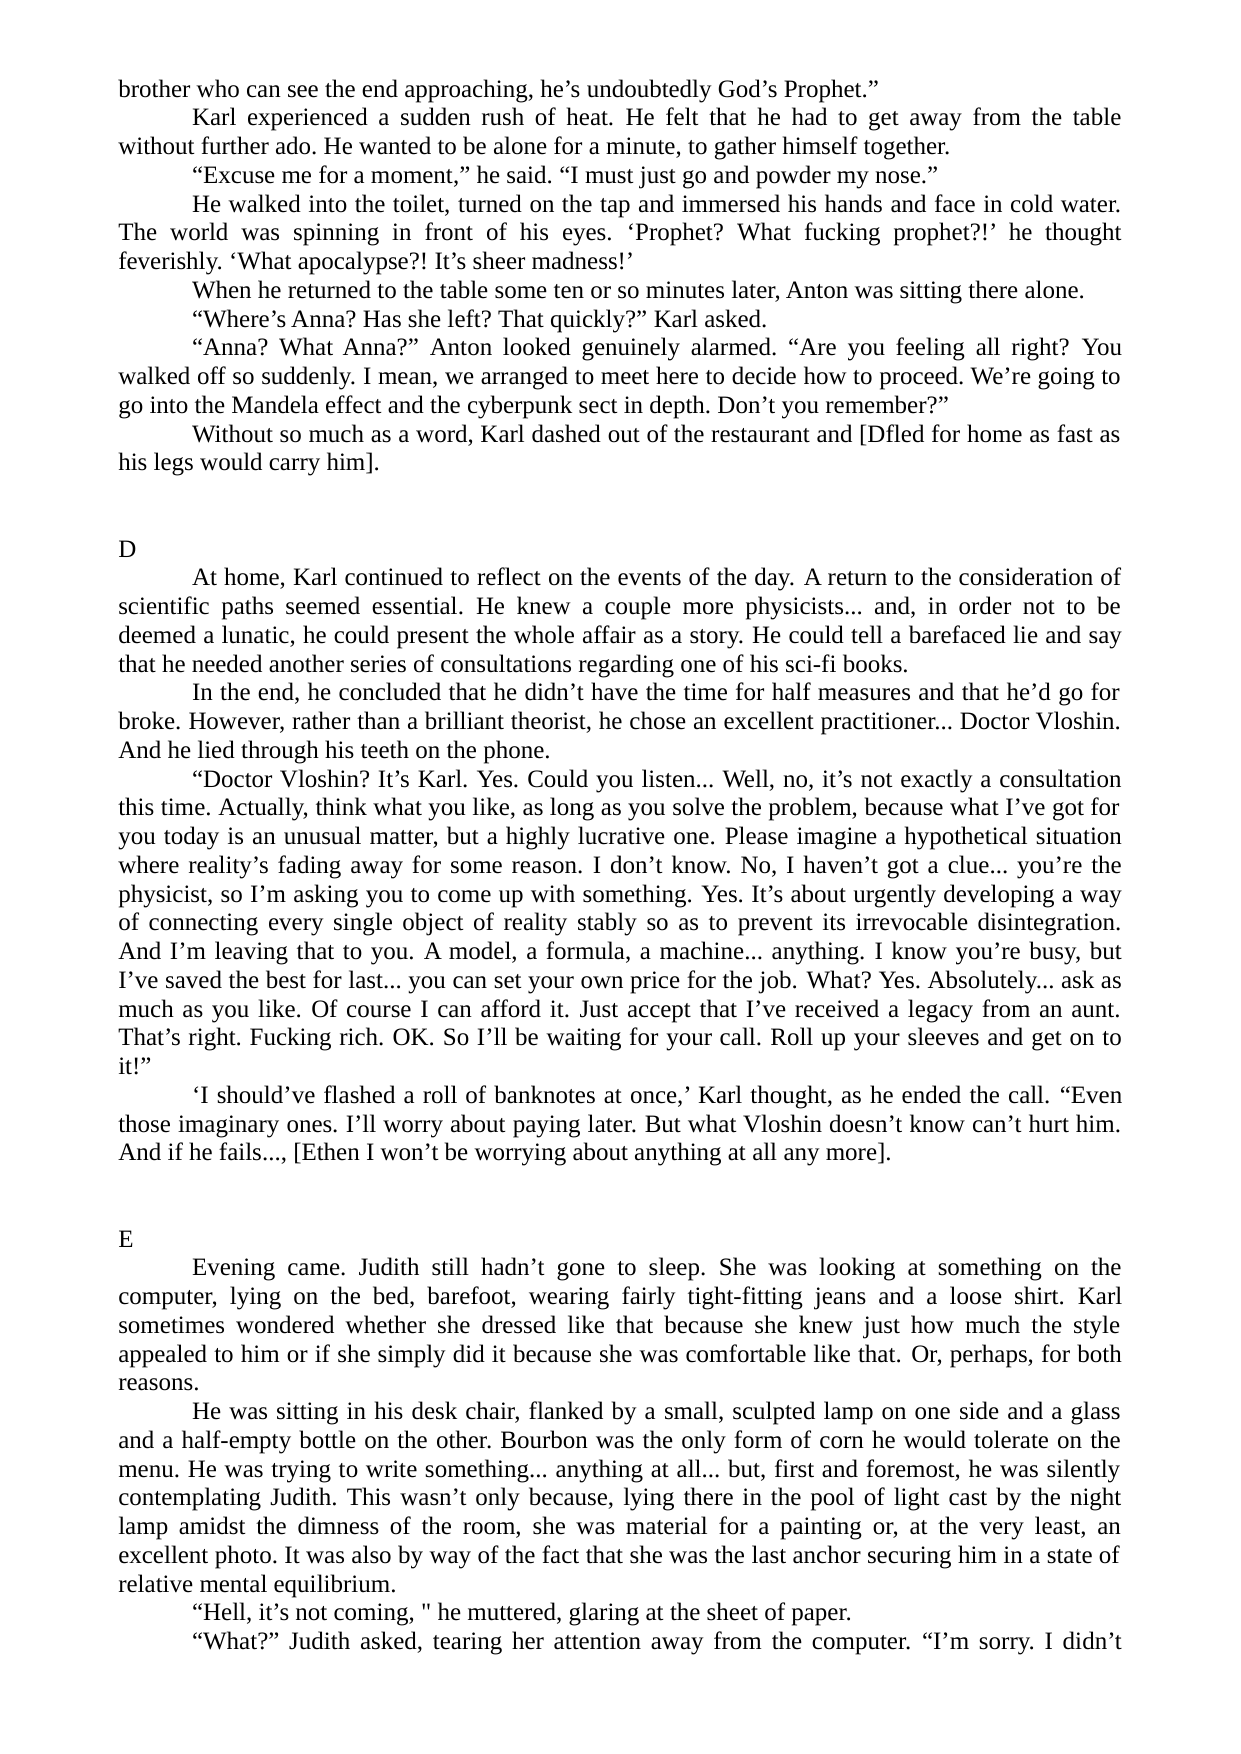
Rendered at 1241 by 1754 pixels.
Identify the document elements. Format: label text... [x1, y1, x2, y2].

text ‘I should’ve flashed a roll of banknotes at once,’ Karl thought, as he ended the call. “Even those imaginary ones. I’ll worry about paying later. But what Vloshin doesn’t know can’t hurt him. And if he fails..., [Ethen I won’t be worrying about anything at all any more]. [118, 1080, 1122, 1166]
text “Excuse me for a moment,” he said. “I must just go and powder my nose.” [118, 160, 1122, 189]
text At home, Karl continued to reflect on the events of the day. A return to the consideration of scientific paths seemed essential. He knew a couple more physicists... and, in order not to be deemed a lunatic, he could present the whole affair as a story. He could tell a barefaced lie and say that he needed another series of consultations regarding one of his sci-fi books. [118, 562, 1122, 677]
text When he returned to the table some ten or so minutes later, Anton was sitting there alone. [118, 275, 1122, 304]
text “Anna? What Anna?” Anton looked genuinely alarmed. “Are you feeling all right? You walked off so suddenly. I mean, we arranged to meet here to decide how to proceed. We’re going to go into the Mandela effect and the cyberpunk sect in depth. Don’t you remember?” [118, 332, 1122, 419]
text In the end, he concluded that he didn’t have the time for half measures and that he’d go for broke. However, rather than a brilliant theorist, he chose an excellent practitioner... Doctor Vloshin. And he lied through his teeth on the phone. [118, 677, 1122, 764]
text brother who can see the end approaching, he’s undoubtedly God’s Prophet.” [118, 74, 1122, 102]
text He was sitting in his desk chair, flanked by a small, sculpted lamp on one side and a glass and a half-empty bottle on the other. Bourbon was the only form of corn he would tolerate on the menu. He was trying to write something... anything at all... but, first and foremost, he was silently contemplating Judith. This wasn’t only because, lying there in the pool of light cast by the night lamp amidst the dimness of the room, she was material for a painting or, at the very least, an excellent photo. It was also by way of the fact that she was the last anchor securing him in a state of relative mental equilibrium. [118, 1396, 1122, 1597]
text “Doctor Vloshin? It’s Karl. Yes. Could you listen... Well, no, it’s not exactly a consultation this time. Actually, think what you like, as long as you solve the problem, because what I’ve got for you today is an unusual matter, but a highly lucrative one. Please imagine a hypothetical situation where reality’s fading away for some reason. I don’t know. No, I haven’t got a clue... you’re the physicist, so I’m asking you to come up with something. Yes. It’s about urgently developing a way of connecting every single object of reality stably so as to prevent its irrevocable disintegration. And I’m leaving that to you. A model, a formula, a machine... anything. I know you’re busy, but I’ve saved the best for last... you can set your own price for the job. What? Yes. Absolutely... ask as much as you like. Of course I can afford it. Just accept that I’ve received a legacy from an aunt. That’s right. Fucking rich. OK. So I’ll be waiting for your call. Roll up your sleeves and get on to it!” [118, 764, 1122, 1080]
text E [118, 1224, 1122, 1252]
text Without so much as a word, Karl dashed out of the restaurant and [Dfled for home as fast as his legs would carry him]. [118, 419, 1122, 476]
text “Where’s Anna? Has she left? That quickly?” Karl asked. [118, 304, 1122, 332]
text D [118, 534, 1122, 562]
text Evening came. Judith still hadn’t gone to sleep. She was looking at something on the computer, lying on the bed, barefoot, wearing fairly tight-fitting jeans and a loose shirt. Karl sometimes wondered whether she dressed like that because she knew just how much the style appealed to him or if she simply did it because she was comfortable like that. Or, perhaps, for both reasons. [118, 1252, 1122, 1396]
text He walked into the toilet, turned on the tap and immersed his hands and face in cold water. The world was spinning in front of his eyes. ‘Prophet? What fucking prophet?!’ he thought feverishly. ‘What apocalypse?! It’s sheer madness!’ [118, 189, 1122, 275]
text Karl experienced a sudden rush of heat. He felt that he had to get away from the table without further ado. He wanted to be alone for a minute, to gather himself together. [118, 102, 1122, 160]
text “Hell, it’s not coming, " he muttered, glaring at the sheet of paper. [118, 1597, 1122, 1626]
text “What?” Judith asked, tearing her attention away from the computer. “I’m sorry. I didn’t [118, 1626, 1122, 1655]
